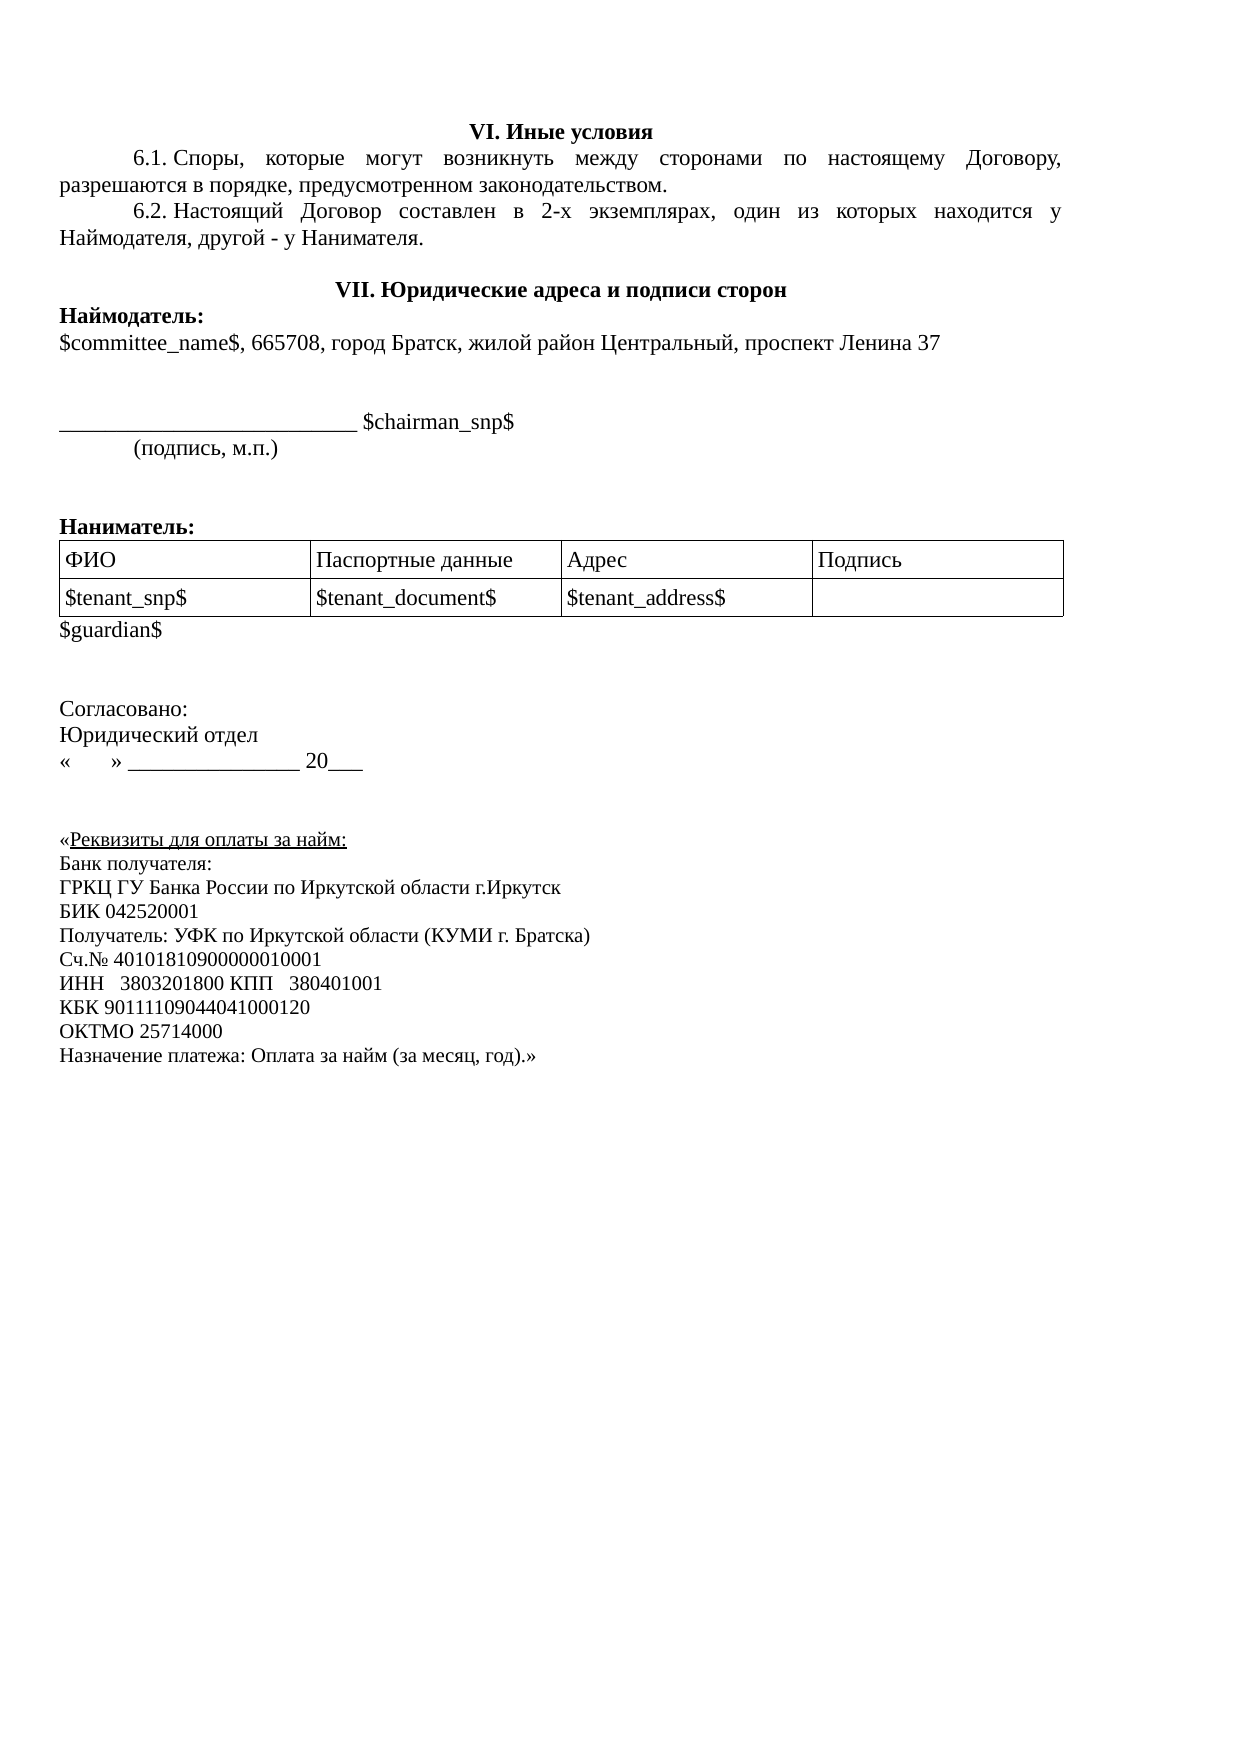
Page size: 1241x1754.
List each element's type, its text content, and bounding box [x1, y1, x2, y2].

table_header Адрес [562, 541, 812, 578]
text VI. Иные условия [59, 118, 1063, 144]
text Банк получателя: [59, 851, 1063, 875]
table_cell [813, 579, 1063, 616]
text БИК 042520001 [59, 899, 1063, 923]
text Наниматель: [59, 513, 1063, 540]
text ИНН 3803201800 КПП 380401001 [59, 971, 1063, 995]
table_cell $tenant_address$ [562, 579, 812, 616]
text « » _______________ 20___ [59, 747, 1063, 774]
text Юридический отдел [59, 721, 1063, 747]
text 6.1. Споры, которые могут возникнуть между сторонами по настоящему Договору, разрешаются в порядке, предусмотренном законодательством. [59, 144, 1063, 197]
text Наймодатель: [59, 303, 1063, 329]
table_header ФИО [60, 541, 310, 578]
text (подпись, м.п.) [59, 434, 1063, 461]
text Сч.№ 40101810900000010001 [59, 947, 1063, 971]
text ГРКЦ ГУ Банка России по Иркутской области г.Иркутск [59, 875, 1063, 899]
text «Реквизиты для оплаты за найм: [59, 827, 1063, 851]
text Назначение платежа: Оплата за найм (за месяц, год).» [59, 1043, 1063, 1067]
text $committee_name$, 665708, город Братск, жилой район Центральный, проспект Ленина 37 [59, 329, 1063, 355]
text Получатель: УФК по Иркутской области (КУМИ г. Братска) [59, 923, 1063, 947]
table_header Паспортные данные [311, 541, 561, 578]
text 6.2. Настоящий Договор составлен в 2-х экземплярах, один из которых находится у Наймодателя, другой - у Нанимателя. [59, 197, 1063, 250]
table_cell $tenant_document$ [311, 579, 561, 616]
text __________________________ $chairman_snp$ [59, 408, 1063, 434]
text VII. Юридические адреса и подписи сторон [59, 276, 1063, 303]
text Согласовано: [59, 695, 1063, 721]
text ОКТМО 25714000 [59, 1019, 1063, 1043]
table_header Подпись [813, 541, 1063, 578]
table_cell $tenant_snp$ [60, 579, 310, 616]
text $guardian$ [59, 617, 1063, 642]
text КБК 90111109044041000120 [59, 995, 1063, 1019]
